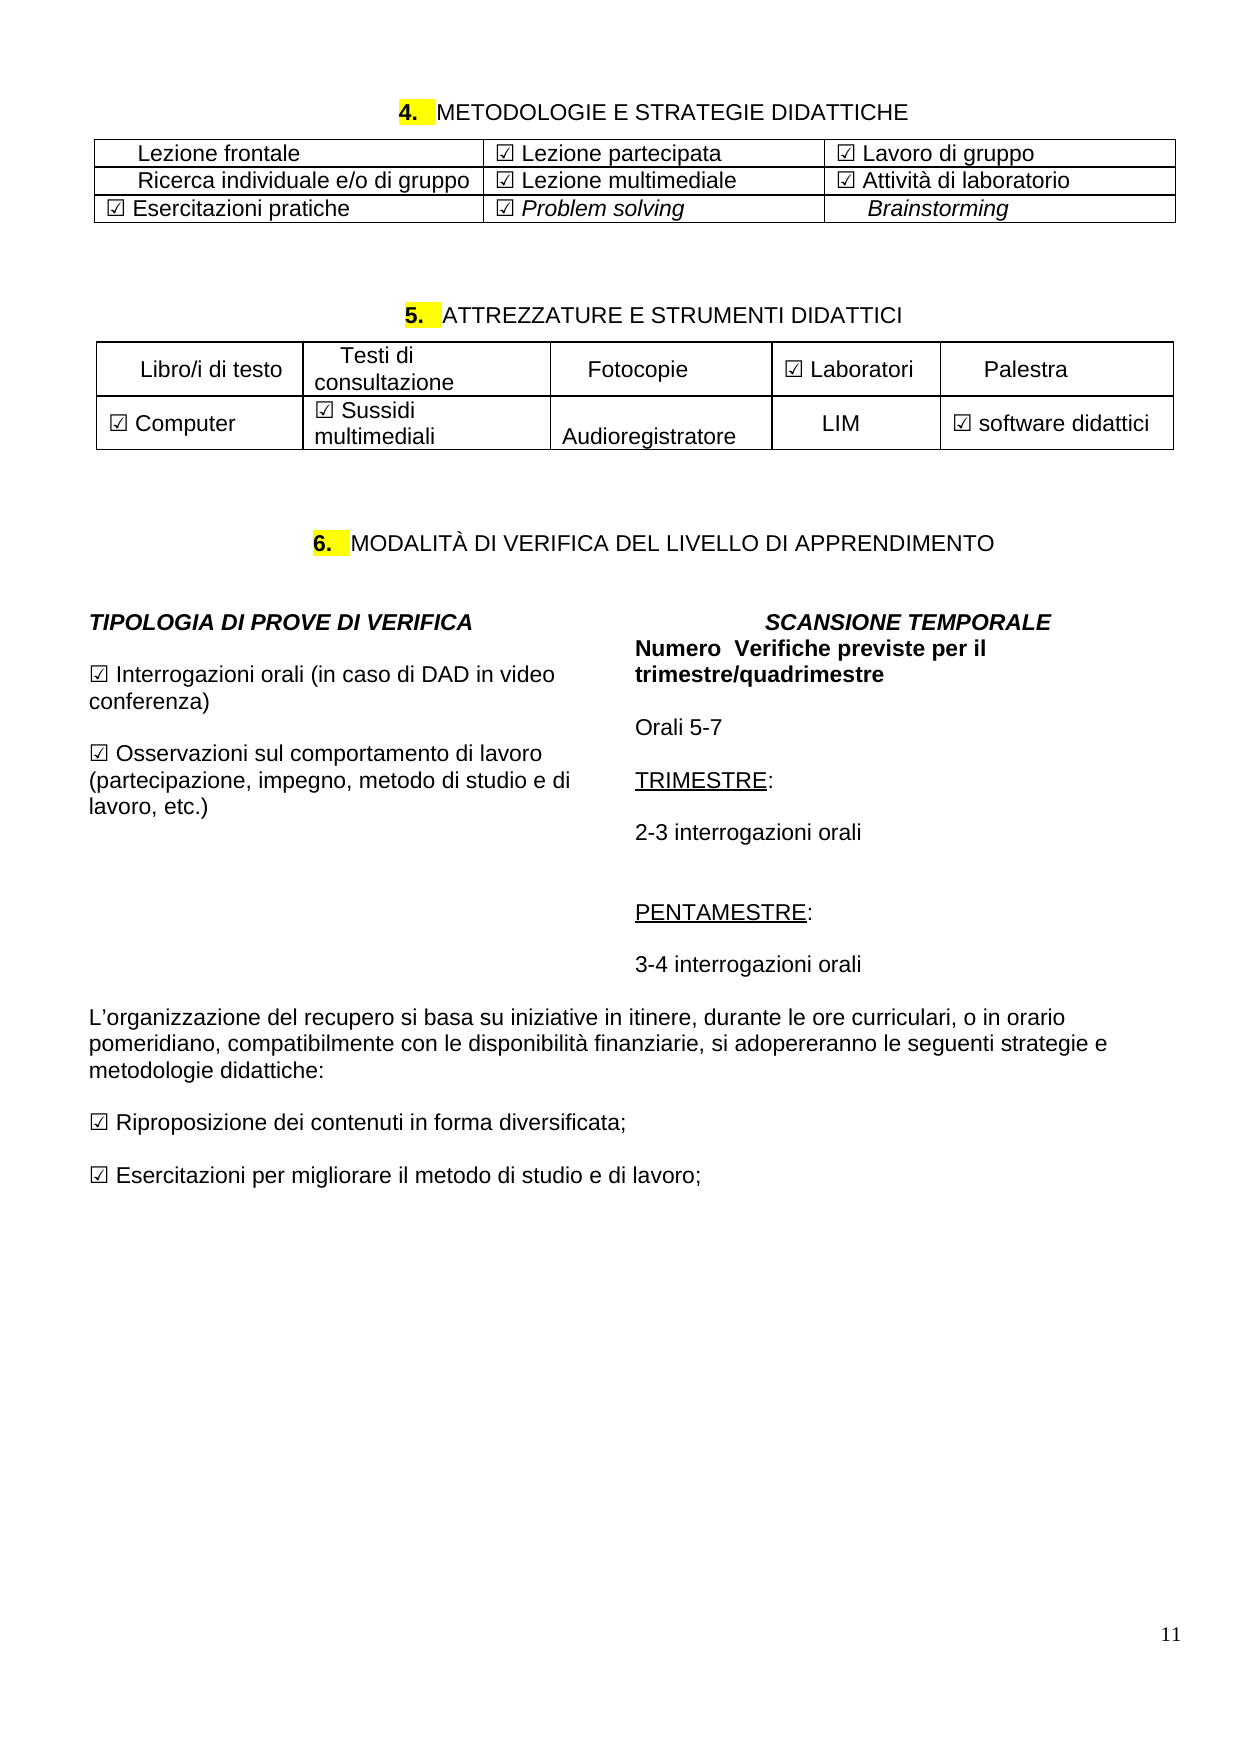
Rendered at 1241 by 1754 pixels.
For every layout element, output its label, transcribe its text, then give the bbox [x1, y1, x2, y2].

table_cell ☑ Interrogazioni orali (in caso di DAD in video conferenza) ☑ Osservazioni sul comportamento di lavoro (partecipazione, impegno, metodo di studio e di lavoro, etc.) [89, 635, 635, 1004]
table_header Libro/i di testo [97, 343, 302, 395]
table_cell ☑ Lezione multimediale [484, 168, 824, 194]
table_header SCANSIONE TEMPORALE [635, 609, 1181, 635]
list [126, 302, 405, 328]
table_cell Brainstorming [825, 196, 1175, 222]
table_header TIPOLOGIA DI PROVE DI VERIFICA [89, 609, 635, 635]
table_header Fotocopie [551, 343, 771, 395]
table_header Testi di consultazione [304, 343, 550, 395]
table_cell ☑ Esercitazioni pratiche [95, 196, 483, 222]
list METODOLOGIE E STRATEGIE DIDATTICHE [436, 99, 1181, 125]
table_cell ☑ Sussidi multimediali [304, 397, 550, 449]
table_cell LIM [773, 397, 940, 449]
table_cell Ricerca individuale e/o di gruppo [95, 168, 483, 194]
list MODALITÀ DI VERIFICA DEL LIVELLO DI APPRENDIMENTO [126, 529, 1181, 556]
table_header Palestra [941, 343, 1173, 395]
table_cell Numero Verifiche previste per il trimestre/quadrimestre Orali 5-7 TRIMESTRE: 2-3 interrogazioni orali PENTAMESTRE: 3-4 interrogazioni orali [635, 635, 1181, 1004]
table_cell Audioregistratore [551, 397, 771, 449]
table_header ☑ Laboratori [773, 343, 940, 395]
list ATTREZZATURE E STRUMENTI DIDATTICI [442, 302, 1181, 328]
table_cell ☑ Computer [97, 397, 302, 449]
table_cell ☑ Attività di laboratorio [825, 168, 1175, 194]
table_header ☑ Lavoro di gruppo [825, 140, 1175, 166]
list [126, 99, 399, 125]
table_cell ☑ software didattici [941, 397, 1173, 449]
table_cell ☑ Problem solving [484, 196, 824, 222]
table_header ☑ Lezione partecipata [484, 140, 824, 166]
table_header Lezione frontale [95, 140, 483, 166]
table_cell L’organizzazione del recupero si basa su iniziative in itinere, durante le ore curriculari, o in orario pomeridiano, compatibilmente con le disponibilità finanziarie, si adopereranno le seguenti strategie e metodologie didattiche: ☑ Riproposizione dei contenuti in forma diversificata; ☑ Esercitazioni per migliorare il metodo di studio e di lavoro; [89, 1004, 1181, 1188]
